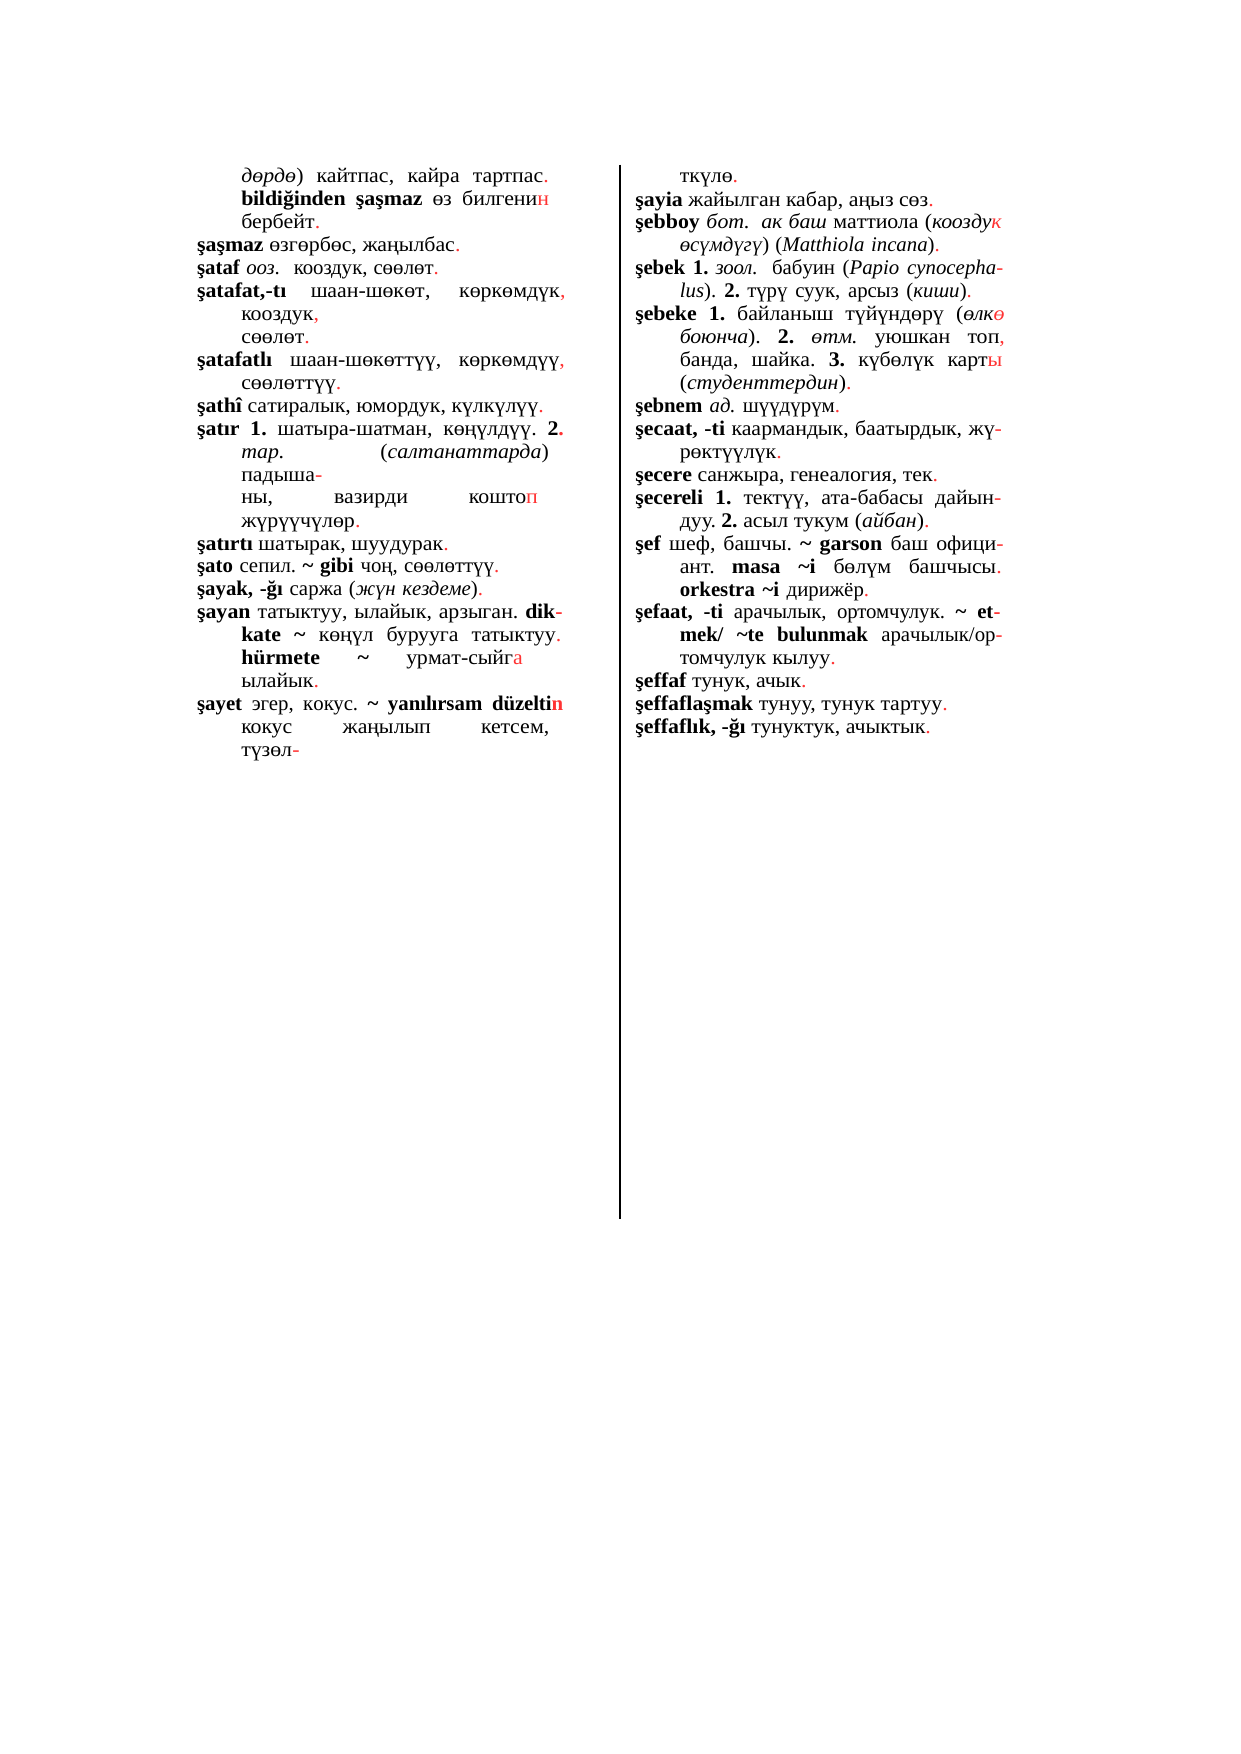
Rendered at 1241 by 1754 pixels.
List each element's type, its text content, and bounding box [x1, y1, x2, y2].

text şebek 1. зоол. бабуин (Papio cynocepha- lus). 2. түрү суук, арсыз (киши). [635, 256, 1037, 302]
text şebeke 1. байланыш түйүндөрү (өлкө боюнча). 2. өтм. уюшкан топ, банда, шайка. 3. күбөлүк карты [635, 302, 1005, 371]
text şatır 1. шатыра-шатман, көңүлдүү. 2. [197, 417, 609, 440]
text hürmete ~ урмат-сыйга ылайык. [241, 646, 522, 692]
text şatırtı шатырак, шуудурак. [197, 532, 599, 554]
text şayia жайылган кабар, аңыз сөз. [635, 188, 1056, 211]
text orkestra ~i дирижёр. [679, 578, 870, 601]
text şeffaf тунук, ачык. [635, 669, 1031, 692]
text şecere санжыра, генеалогия, тек. [635, 463, 1056, 486]
text дөрдө) кайтпас, кайра тартпас. bildiğinden şaşmaz өз билгенин бербейт. [241, 164, 549, 233]
text şecaat, -ti каармандык, баатырдык, жү- [635, 417, 1065, 440]
text өсүмдүгү) (Matthiola incana). [679, 233, 941, 256]
text şeffaflık, -ğı тунуктук, ачыктык. [635, 715, 1031, 738]
text рөктүүлүк. [679, 440, 783, 463]
text şatafat,-tı шаан-шөкөт, көркөмдүк, [197, 279, 609, 302]
text дуу. 2. асыл тукум (айбан). [679, 509, 934, 532]
text ны, вазирди коштоп жүрүүчүлөр. [241, 486, 537, 532]
text şefaat, -ti арачылык, ортомчулук. ~ et- mek/ ~te bulunmak арачылык/ор- [635, 601, 1043, 646]
text şebnem ад. шүүдүрүм. [635, 394, 1056, 417]
text томчулук кылуу. [679, 646, 839, 669]
text şathî сатиралык, юмордук, күлкүлүү. [197, 394, 609, 417]
text şataf ооз. кооздук, сөөлөт. [197, 256, 599, 279]
text тар. (салтанаттарда) падыша- [241, 440, 549, 486]
text şato сепил. ~ gibi чоң, сөөлөттүү. [197, 554, 599, 577]
text şebboy бот. ак баш маттиола (кооздук [635, 211, 1065, 233]
text ткүлө. [679, 164, 739, 188]
text (студенттердин). [679, 371, 852, 394]
text şayak, -ğı саржа (жүн кездеме). [197, 577, 599, 601]
text şatafatlı шаан-шөкөттүү, көркөмдүү, сөөлөттүү. [197, 348, 609, 394]
text кокус жаңылып кетсем, түзөл- [241, 715, 549, 761]
text şayan татыктуу, ылайык, арзыган. dik- kate ~ көңүл бурууга татыктуу. [197, 601, 582, 646]
text кооздук, сөөлөт. [241, 302, 377, 348]
text şayet эгер, кокус. ~ yanılırsam düzeltin [197, 692, 574, 715]
text şef шеф, башчы. ~ garson баш офици- ант. masa ~i бөлүм башчысы. [635, 532, 1005, 578]
text şaşmaz өзгөрбөс, жаңылбас. [197, 233, 599, 256]
text şeffaflaşmak тунуу, тунук тартуу. [635, 692, 1031, 715]
text şecereli 1. тектүү, ата-бабасы дайын- [635, 486, 1031, 509]
